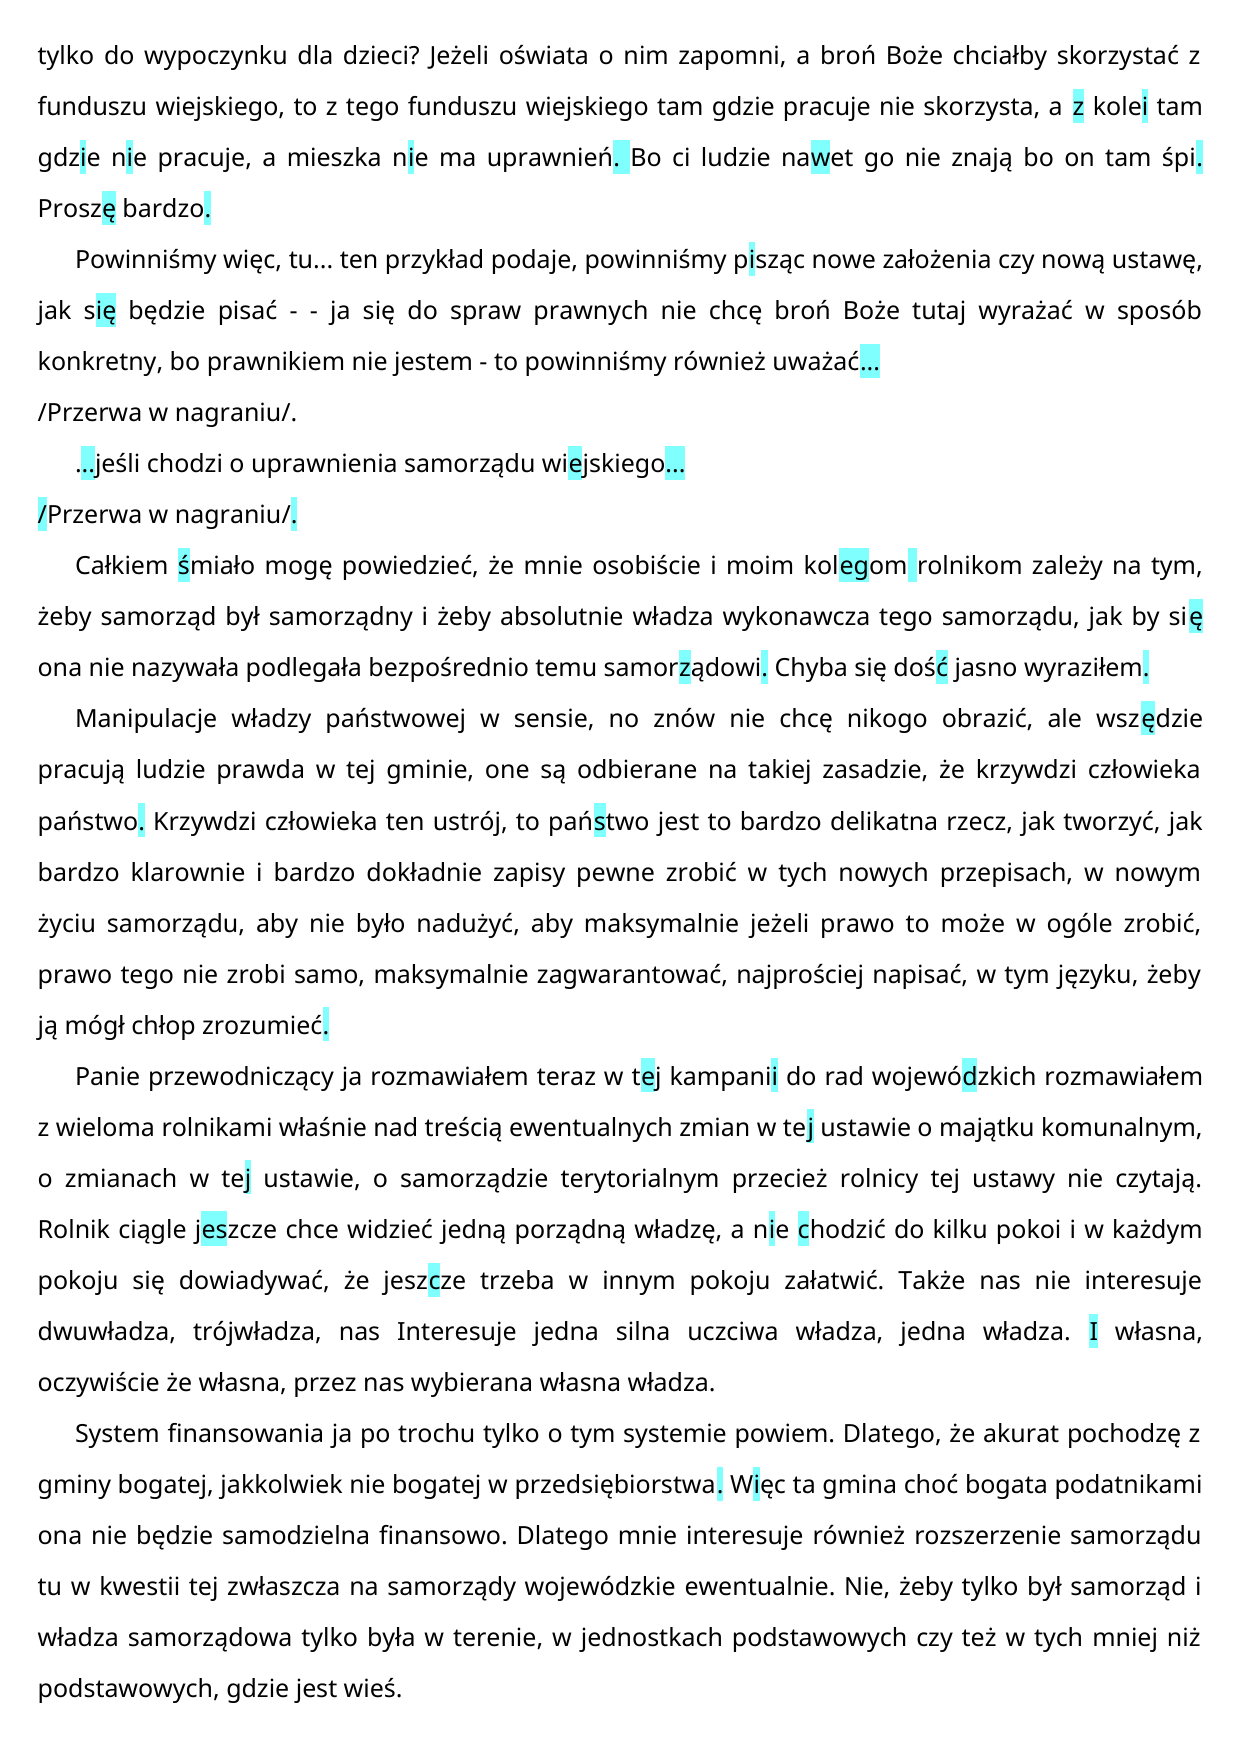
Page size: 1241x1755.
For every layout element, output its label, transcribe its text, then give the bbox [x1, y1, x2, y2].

text tylko do wypoczynku dla dzieci? Jeżeli oświata o nim zapomni, a broń Boże chciałby skorzystać z funduszu wiejskiego, to z tego funduszu wiejskiego tam gdzie pracuje nie skorzysta, a z kolei tam gdzie nie pracuje, a mieszka nie ma uprawnień. Bo ci ludzie nawet go nie znają bo on tam śpi. Proszę bardzo. [37, 37, 1203, 225]
text /Przerwa w nagraniu/. [37, 497, 1203, 531]
text Całkiem śmiało mogę powiedzieć, że mnie osobiście i moim kolegom rolnikom zależy na tym, żeby samorząd był samorządny i żeby absolutnie władza wykonawcza tego samorządu, jak by się ona nie nazywała podlegała bezpośrednio temu samorządowi. Chyba się dość jasno wyraziłem. [37, 548, 1203, 684]
text System finansowania ja po trochu tylko o tym systemie powiem. Dlatego, że akurat pochodzę z gminy bogatej, jakkolwiek nie bogatej w przedsiębiorstwa. Więc ta gmina choć bogata podatnikami ona nie będzie samodzielna finansowo. Dlatego mnie interesuje również rozszerzenie samorządu tu w kwestii tej zwłaszcza na samorządy wojewódzkie ewentualnie. Nie, żeby tylko był samorząd i władza samorządowa tylko była w terenie, w jednostkach podstawowych czy też w tych mniej niż podstawowych, gdzie jest wieś. [37, 1416, 1203, 1705]
text Powinniśmy więc, tu... ten przykład podaje, powinniśmy pisząc nowe założenia czy nową ustawę, jak się będzie pisać - - ja się do spraw prawnych nie chcę broń Boże tutaj wyrażać w sposób konkretny, bo prawnikiem nie jestem - to powinniśmy również uważać... [37, 242, 1203, 378]
text Manipulacje władzy państwowej w sensie, no znów nie chcę nikogo obrazić, ale wszędzie pracują ludzie prawda w tej gminie, one są odbierane na takiej zasadzie, że krzywdzi człowieka państwo. Krzywdzi człowieka ten ustrój, to państwo jest to bardzo delikatna rzecz, jak tworzyć, jak bardzo klarownie i bardzo dokładnie zapisy pewne zrobić w tych nowych przepisach, w nowym życiu samorządu, aby nie było nadużyć, aby maksymalnie jeżeli prawo to może w ogóle zrobić, prawo tego nie zrobi samo, maksymalnie zagwarantować, najprościej napisać, w tym języku, żeby ją mógł chłop zrozumieć. [37, 701, 1203, 1041]
text Panie przewodniczący ja rozmawiałem teraz w tej kampanii do rad wojewódzkich rozmawiałem z wieloma rolnikami właśnie nad treścią ewentualnych zmian w tej ustawie o majątku komunalnym, o zmianach w tej ustawie, o samorządzie terytorialnym przecież rolnicy tej ustawy nie czytają. Rolnik ciągle jeszcze chce widzieć jedną porządną władzę, a nie chodzić do kilku pokoi i w każdym pokoju się dowiadywać, że jeszcze trzeba w innym pokoju załatwić. Także nas nie interesuje dwuwładza, trójwładza, nas Interesuje jedna silna uczciwa władza, jedna władza. I własna, oczywiście że własna, przez nas wybierana własna władza. [37, 1058, 1203, 1399]
text /Przerwa w nagraniu/. [37, 395, 1203, 429]
text ...jeśli chodzi o uprawnienia samorządu wiejskiego... [37, 446, 1203, 480]
